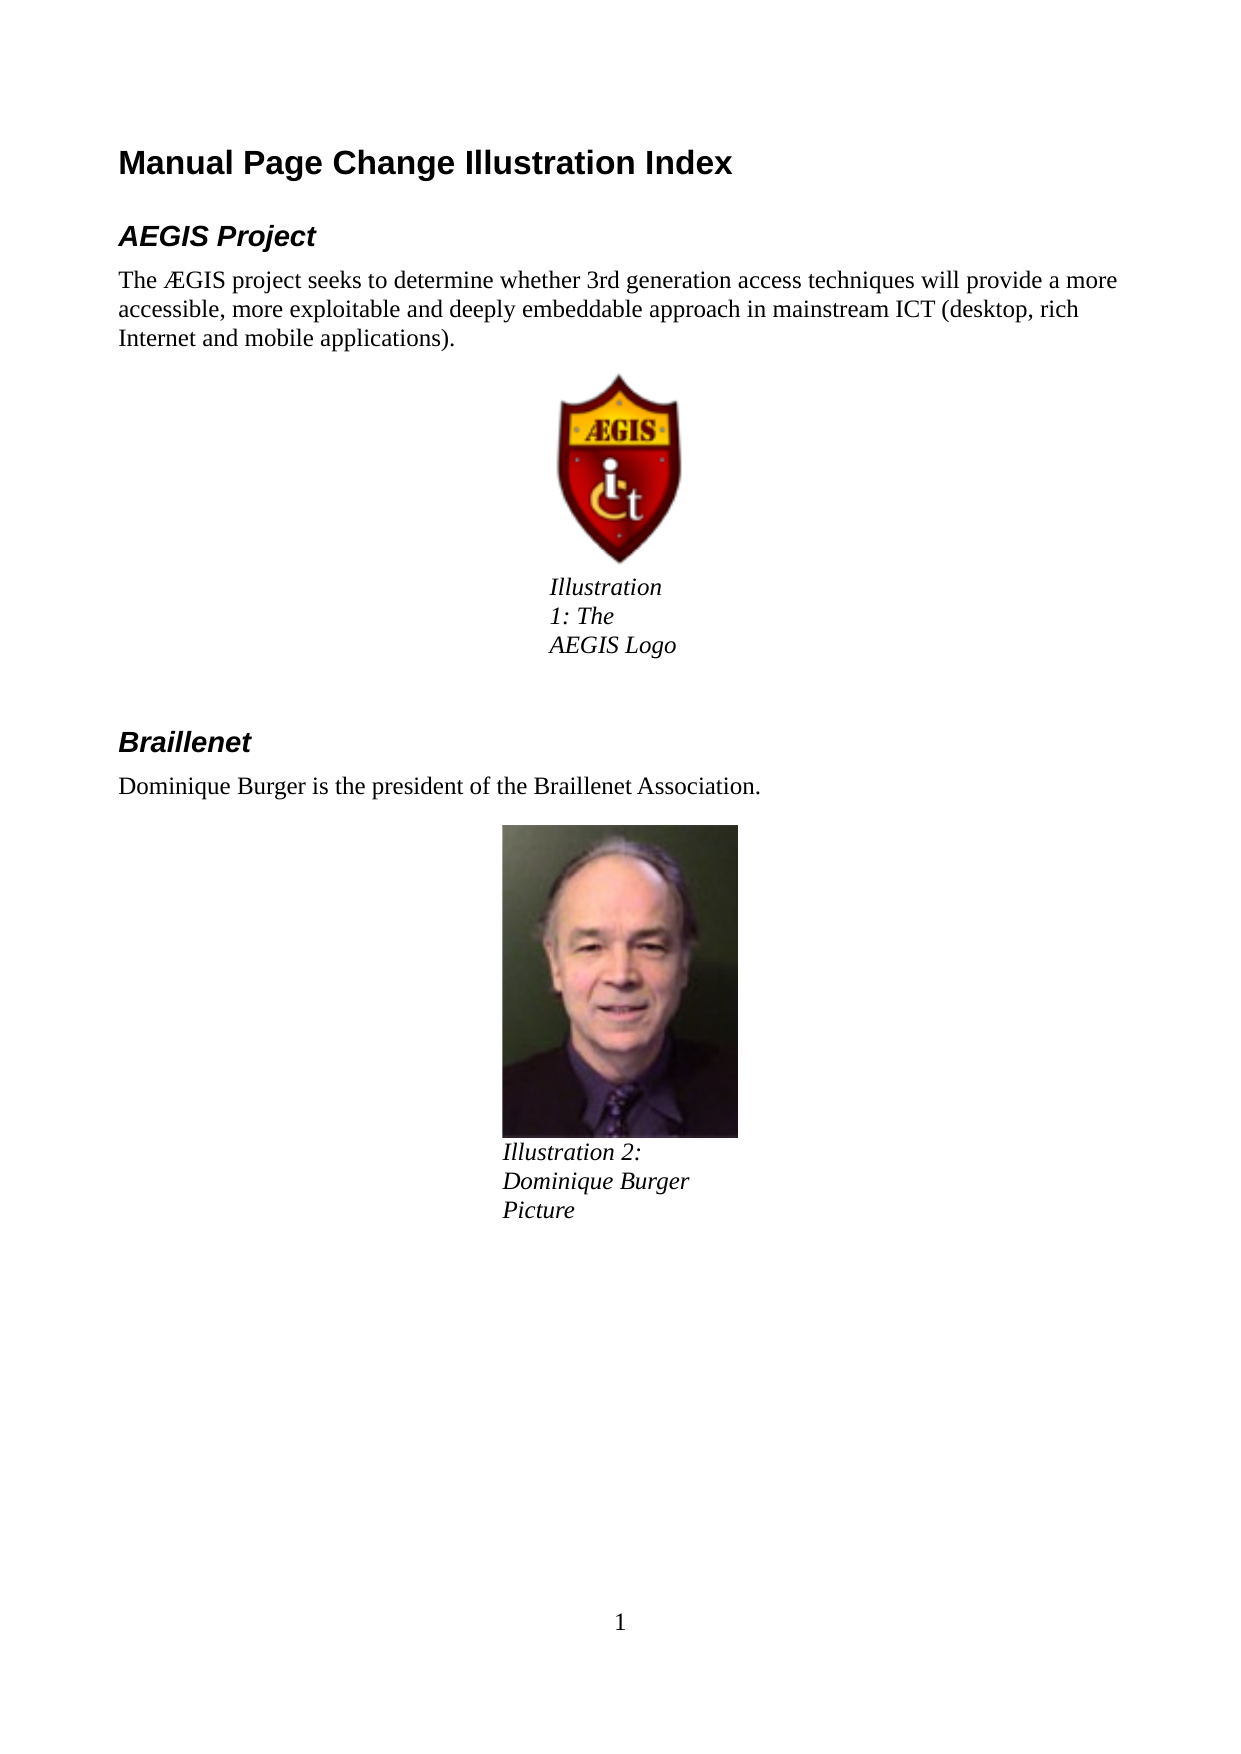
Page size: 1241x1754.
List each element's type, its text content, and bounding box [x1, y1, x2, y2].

text Illustration 1: The AEGIS Logo [549, 573, 691, 659]
text Illustration 2: Dominique Burger Picture [502, 1138, 738, 1224]
text The ÆGIS project seeks to determine whether 3rd generation access techniques will provide a more accessible, more exploitable and deeply embeddable approach in mainstream ICT (desktop, rich Internet and mobile applications). [118, 265, 1122, 352]
picture [549, 364, 692, 573]
subtitle Manual Page Change Illustration Index [118, 143, 1122, 182]
subtitle Braillenet [118, 725, 1122, 758]
subtitle AEGIS Project [118, 219, 1122, 253]
picture [502, 825, 738, 1138]
text Dominique Burger is the president of the Braillenet Association. [118, 771, 1122, 800]
